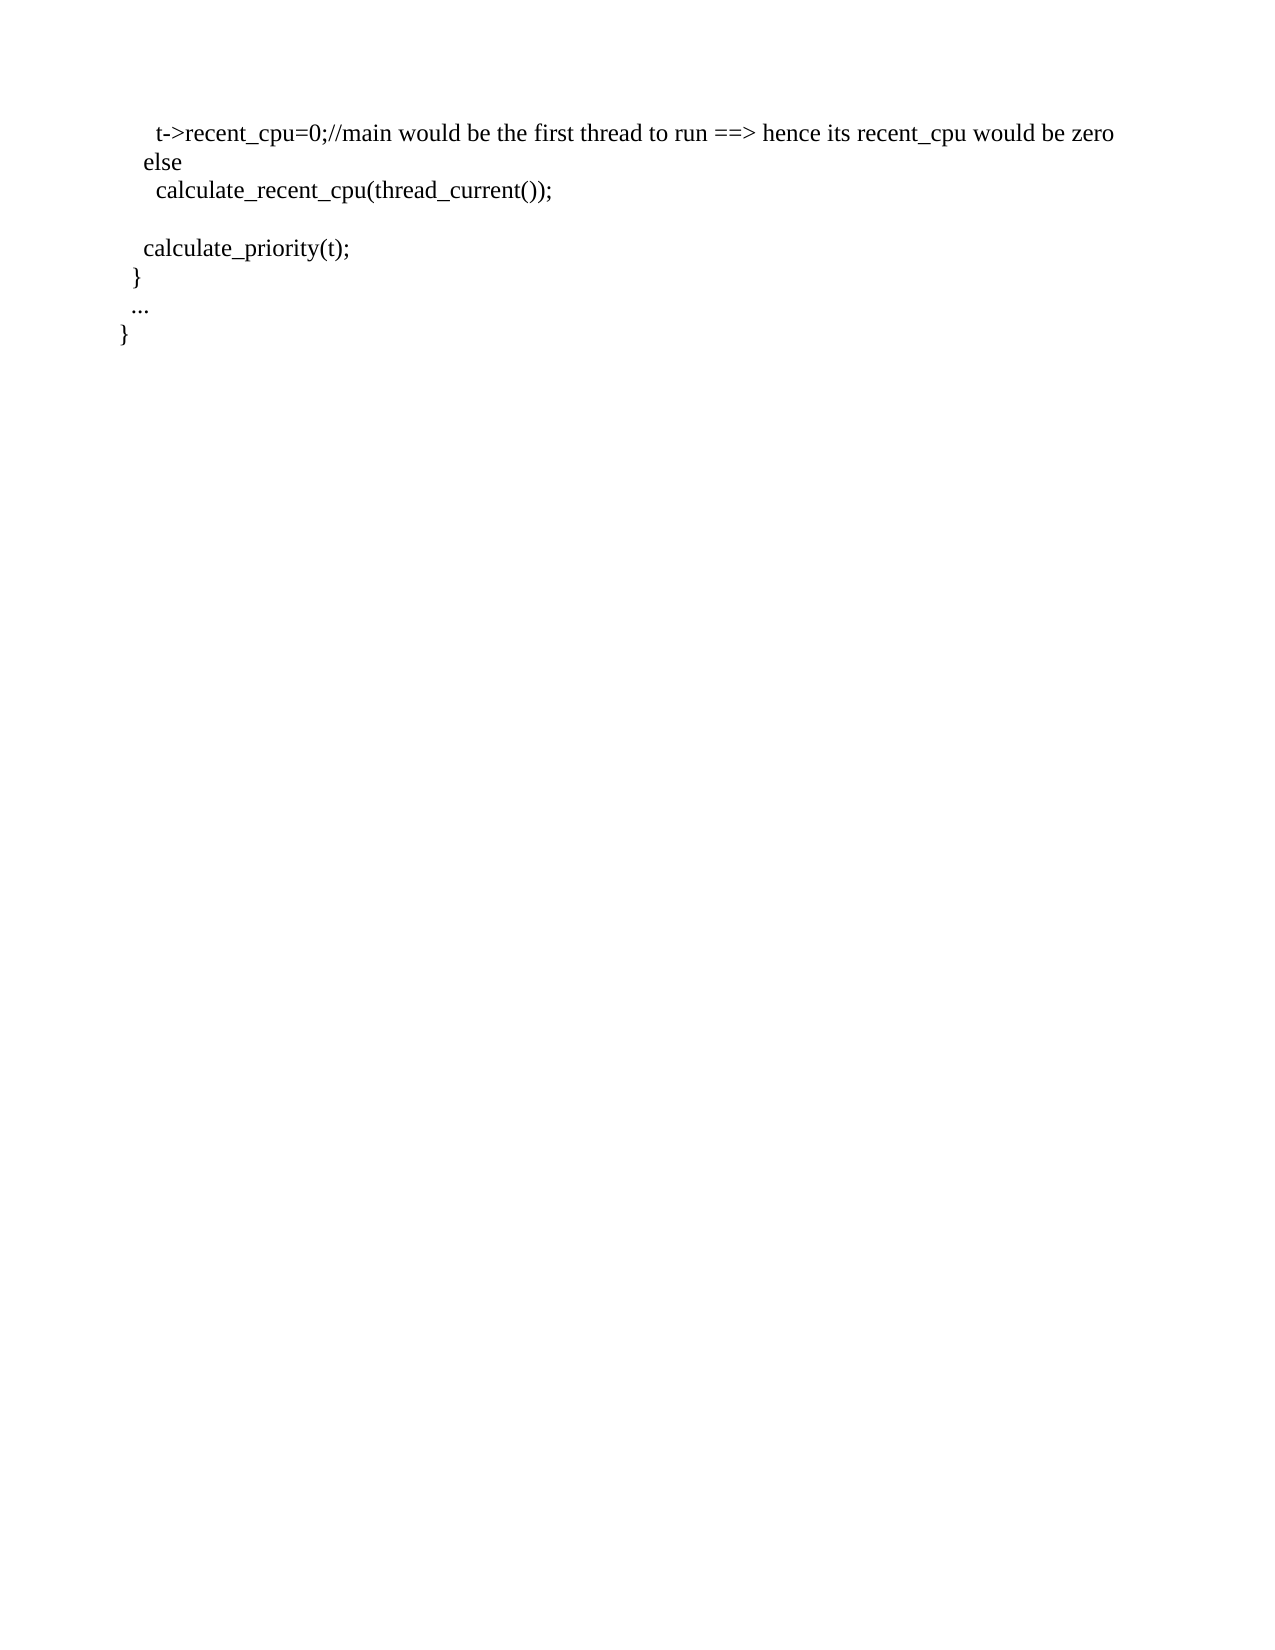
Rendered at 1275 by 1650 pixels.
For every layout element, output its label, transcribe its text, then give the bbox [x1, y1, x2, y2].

text } [118, 319, 1157, 348]
text calculate_priority(t); [118, 233, 1157, 262]
text t->recent_cpu=0;//main would be the first thread to run ==> hence its recent_cpu would be zero [118, 118, 1157, 147]
text calculate_recent_cpu(thread_current()); [118, 176, 1157, 204]
text ... [118, 291, 1157, 319]
text else [118, 147, 1157, 176]
text } [118, 262, 1157, 291]
